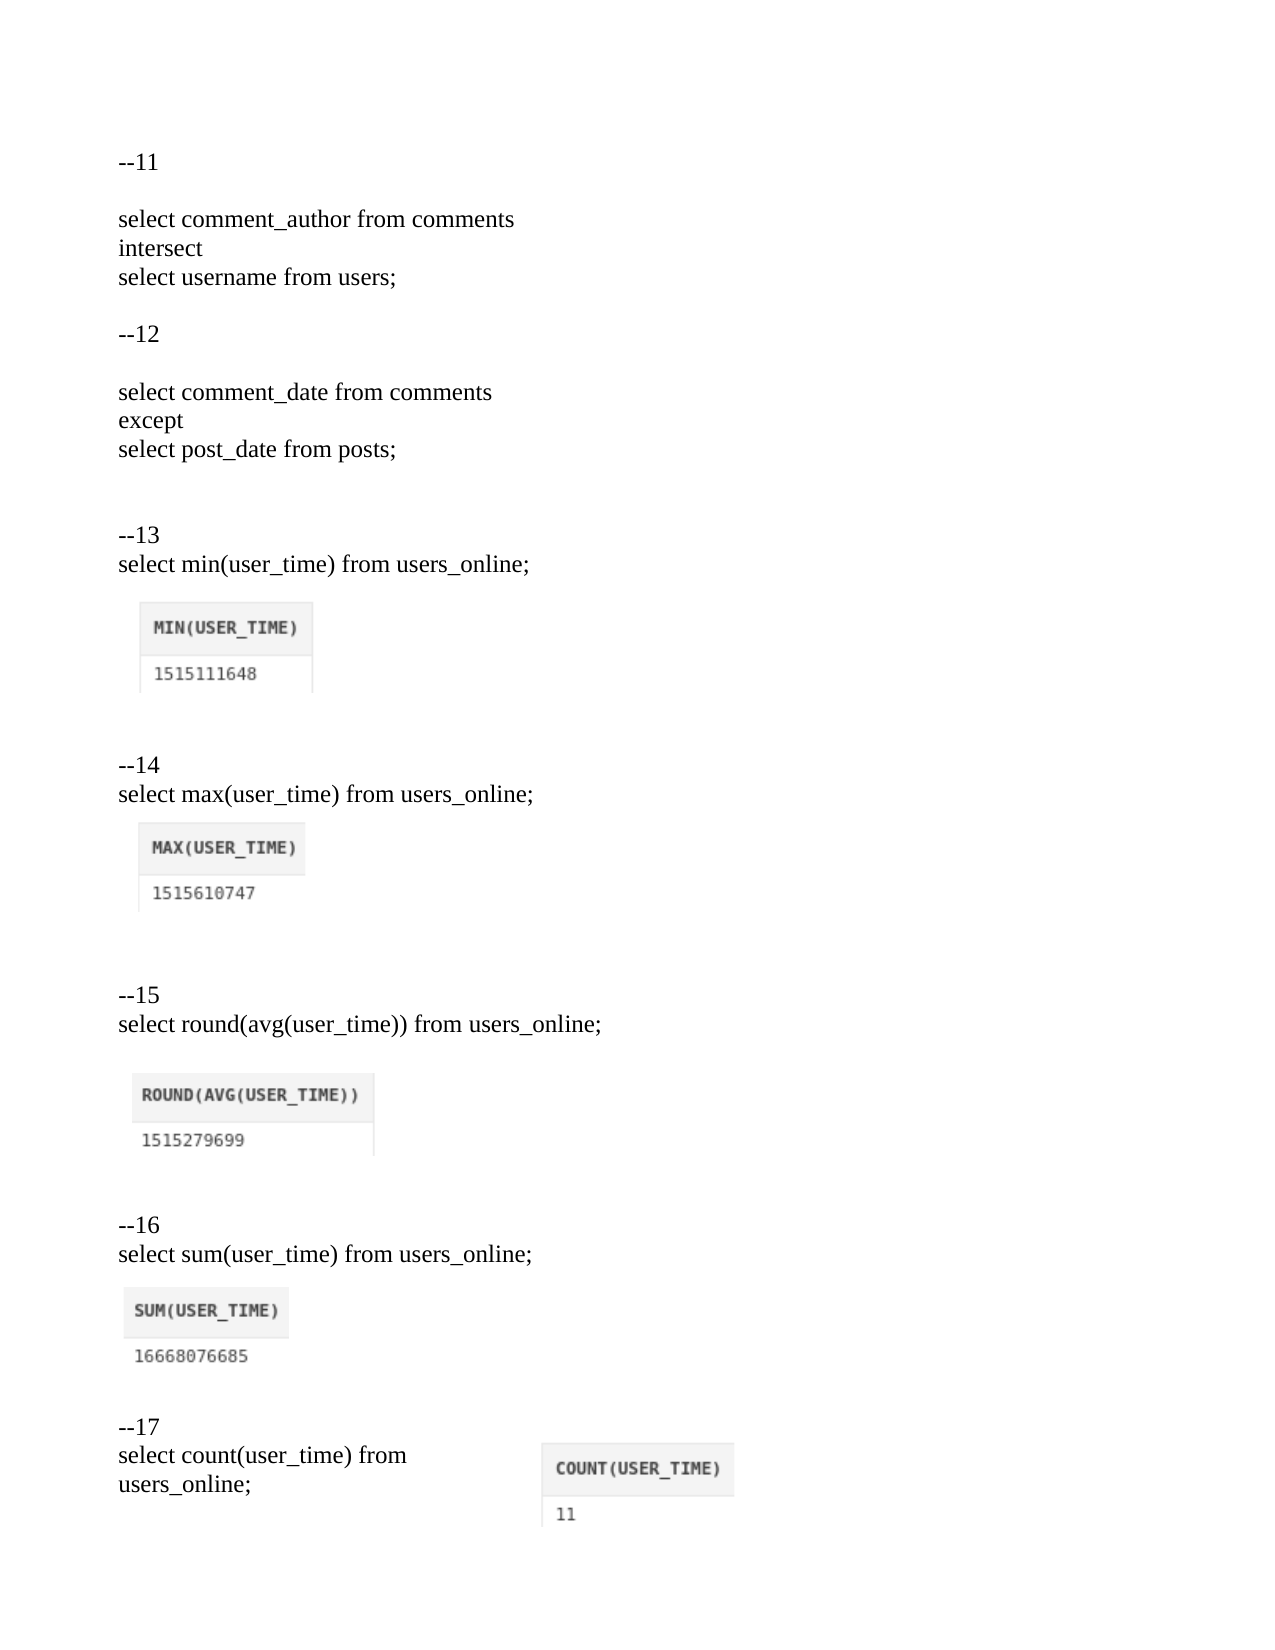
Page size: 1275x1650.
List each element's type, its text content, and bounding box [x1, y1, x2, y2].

text [735, 1441, 1157, 1498]
text select min(user_time) from users_online; [118, 549, 1157, 578]
text except [118, 406, 1157, 434]
text --12 [118, 319, 1157, 348]
picture [135, 600, 315, 693]
text select username from users; [118, 262, 1157, 291]
picture [123, 1287, 289, 1375]
text select round(avg(user_time)) from users_online; [118, 1009, 1157, 1038]
text --16 [118, 1211, 1157, 1239]
picture [132, 1073, 378, 1156]
text --17 [118, 1412, 1157, 1441]
text intersect [118, 233, 1157, 262]
text select sum(user_time) from users_online; [118, 1239, 1157, 1268]
text select comment_author from comments [118, 204, 1157, 233]
text --15 [118, 981, 1157, 1009]
text --11 [118, 147, 1157, 176]
text select max(user_time) from users_online; [118, 779, 1157, 808]
text select comment_date from comments [118, 377, 1157, 406]
text --13 [118, 521, 1157, 549]
picture [540, 1440, 735, 1527]
picture [138, 821, 306, 912]
text select post_date from posts; [118, 434, 1157, 463]
text select count(user_time) from users_online; [118, 1441, 540, 1498]
text --14 [118, 751, 1157, 779]
